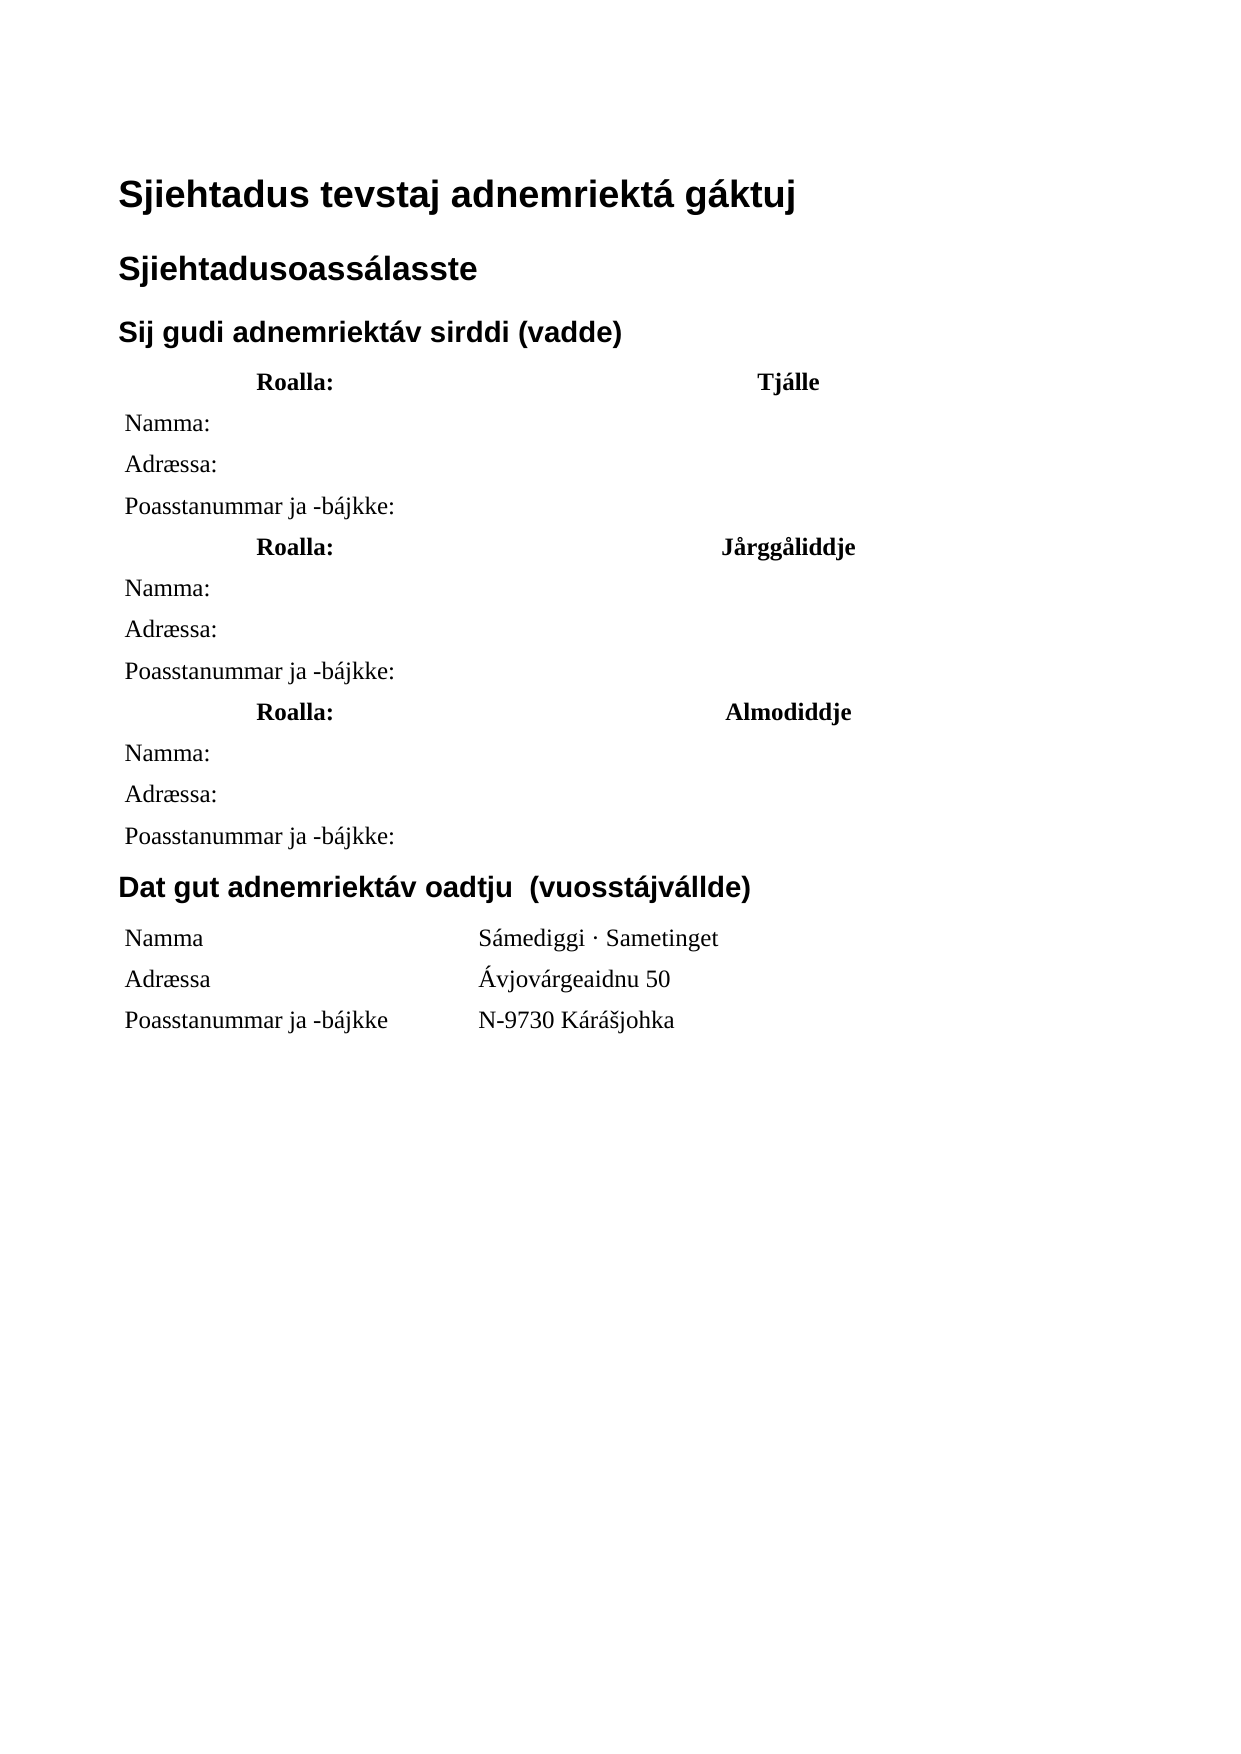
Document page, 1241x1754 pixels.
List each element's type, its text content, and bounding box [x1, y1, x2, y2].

table_cell Adræssa: [118, 443, 472, 484]
table_cell [472, 650, 1105, 691]
table_cell Adræssa [118, 958, 472, 999]
table_cell Poasstanummar ja -bájkke: [118, 815, 472, 856]
table_cell Namma: [118, 732, 472, 773]
table_header Roalla: [118, 691, 472, 732]
table_cell Namma: [118, 402, 472, 443]
table_cell [472, 402, 1105, 443]
subtitle Sij gudi adnemriektáv sirddi (vadde) [118, 314, 1122, 348]
table_cell [472, 485, 1105, 526]
table_cell Poasstanummar ja -bájkke [118, 999, 472, 1040]
table_cell [472, 443, 1105, 484]
table_header Tjálle [472, 361, 1105, 402]
table_header Jårggåliddje [472, 526, 1105, 567]
table_header Roalla: [118, 361, 472, 402]
table_header Roalla: [118, 526, 472, 567]
subtitle Sjiehtadusoassálasste [118, 249, 1122, 287]
table_header Namma [118, 917, 472, 958]
table_cell N-9730 Kárášjohka [472, 999, 1105, 1040]
table_cell [472, 608, 1105, 649]
table_cell Adræssa: [118, 773, 472, 814]
table_cell Adræssa: [118, 608, 472, 649]
table_header Almodiddje [472, 691, 1105, 732]
table_cell Poasstanummar ja -bájkke: [118, 485, 472, 526]
table_cell [472, 732, 1105, 773]
table_cell [472, 815, 1105, 856]
table_cell Poasstanummar ja -bájkke: [118, 650, 472, 691]
table_cell Namma: [118, 567, 472, 608]
subtitle Sjiehtadus tevstaj adnemriektá gáktuj [118, 172, 1122, 216]
table_header Sámediggi · Sametinget [472, 917, 1105, 958]
table_cell [472, 773, 1105, 814]
subtitle Dat gut adnemriektáv oadtju (vuosstájvállde) [118, 870, 1122, 904]
table_cell [472, 567, 1105, 608]
table_cell Ávjovárgeaidnu 50 [472, 958, 1105, 999]
